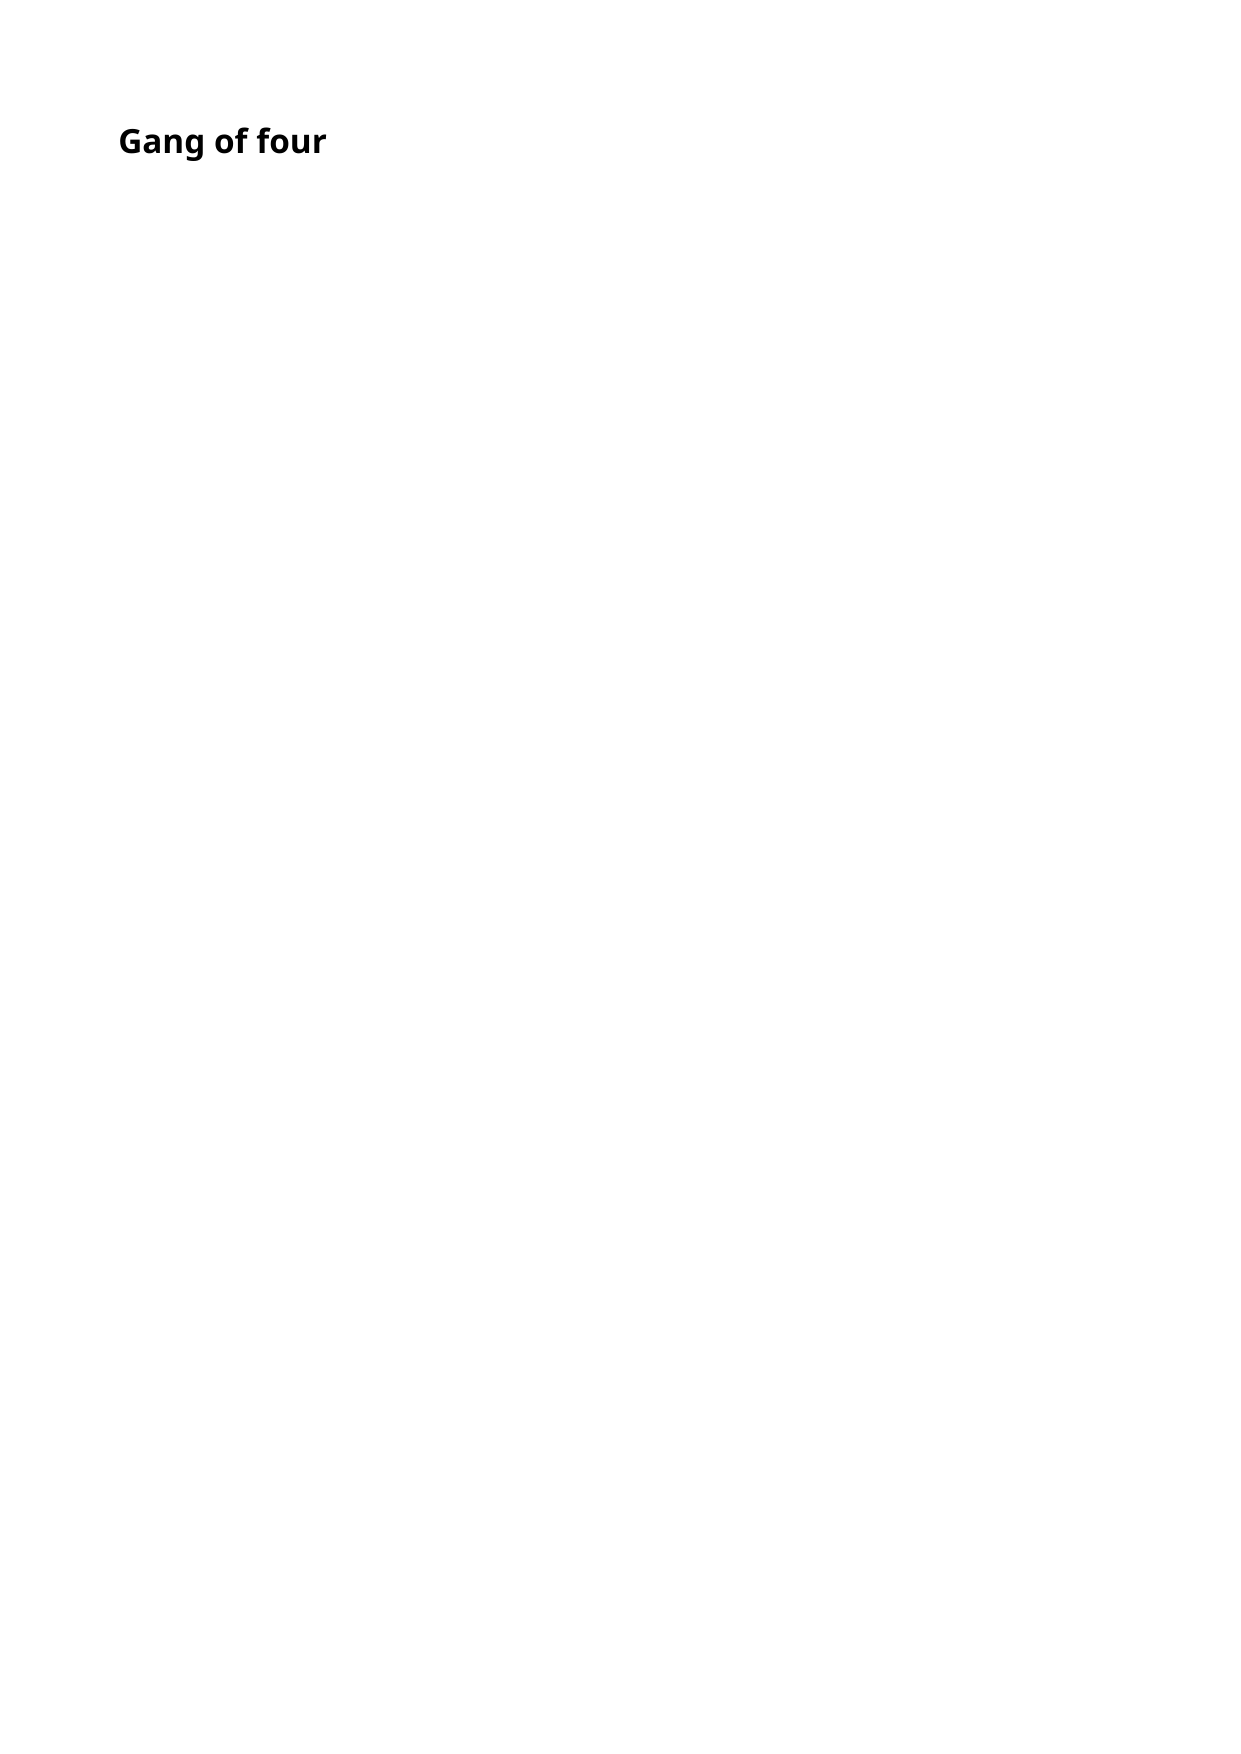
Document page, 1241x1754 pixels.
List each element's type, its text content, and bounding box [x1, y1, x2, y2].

text Gang of four [118, 118, 1122, 163]
